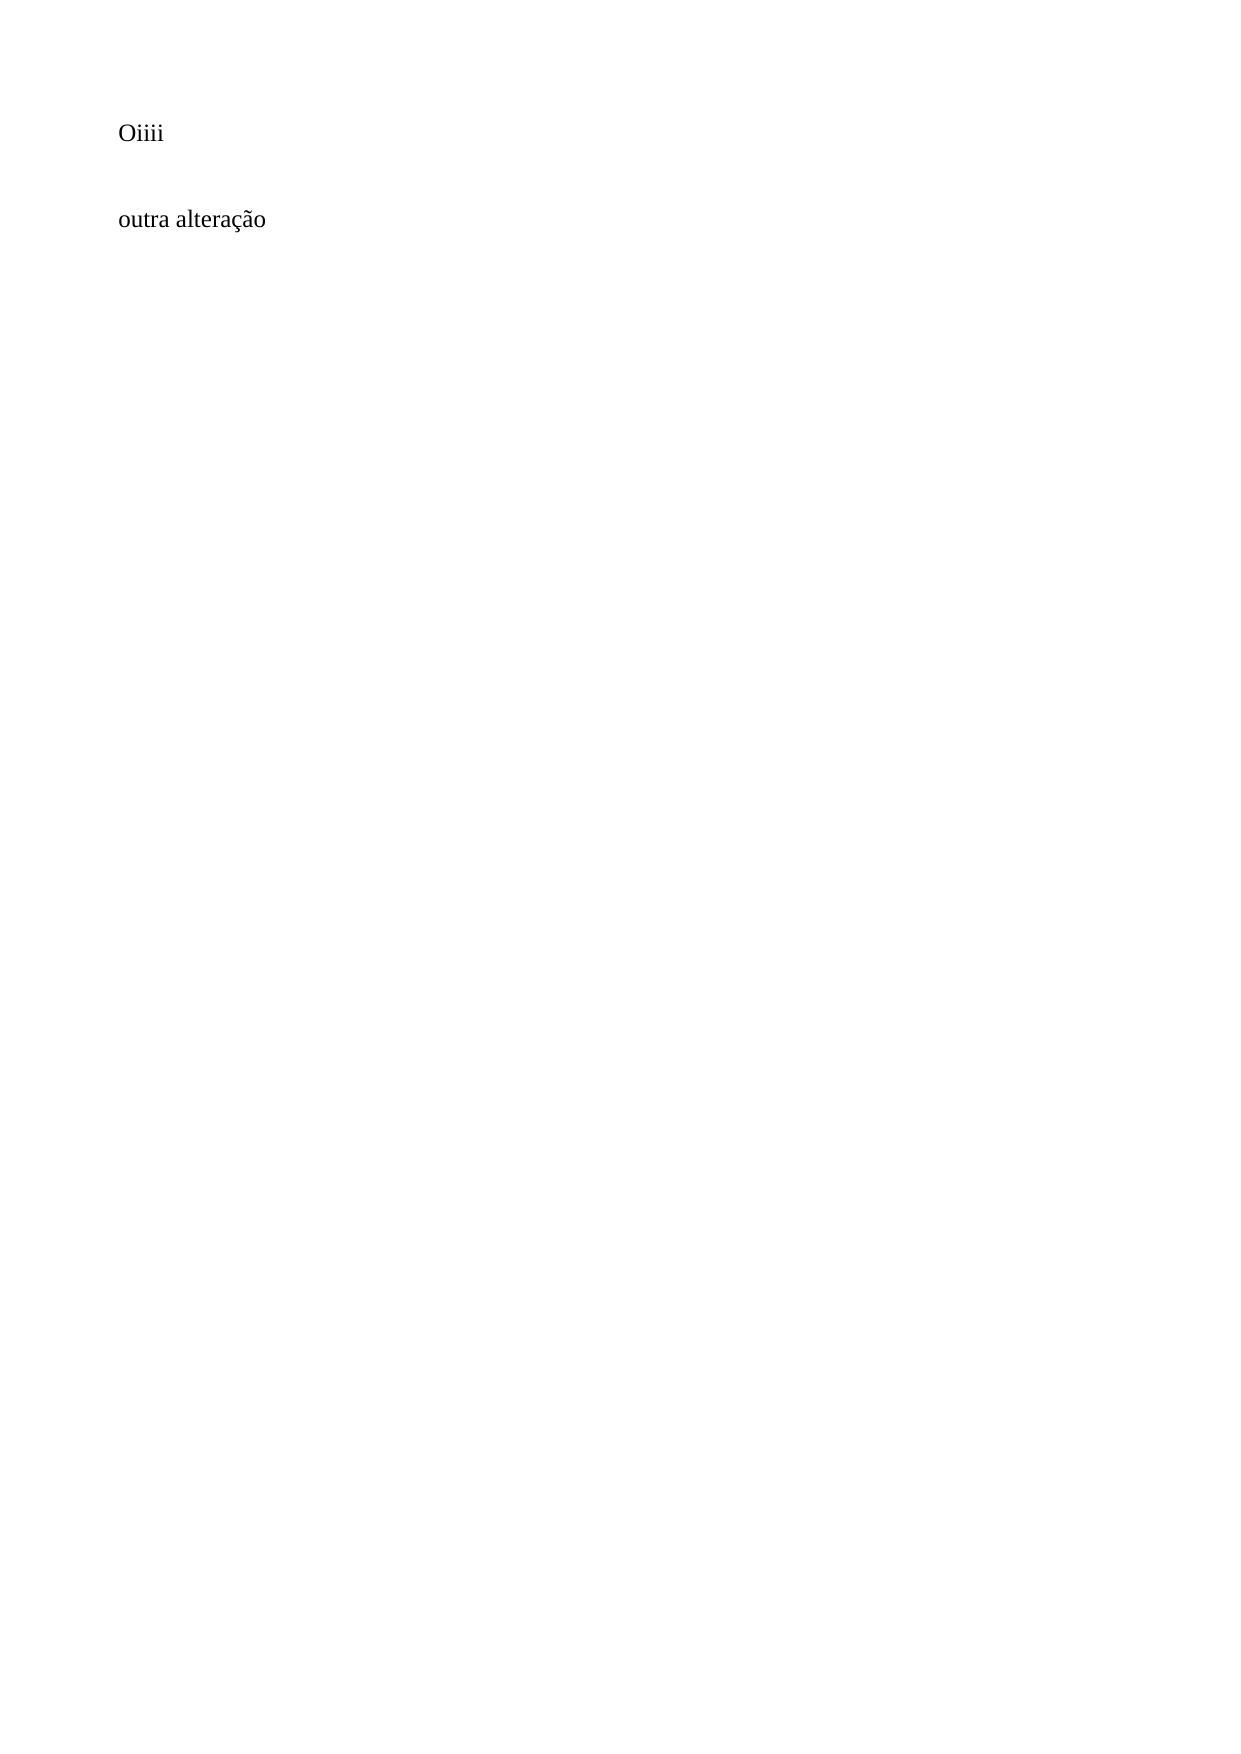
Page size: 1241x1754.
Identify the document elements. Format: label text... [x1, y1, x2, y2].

text outra alteração [118, 204, 1122, 233]
text Oiiii [118, 118, 1122, 147]
